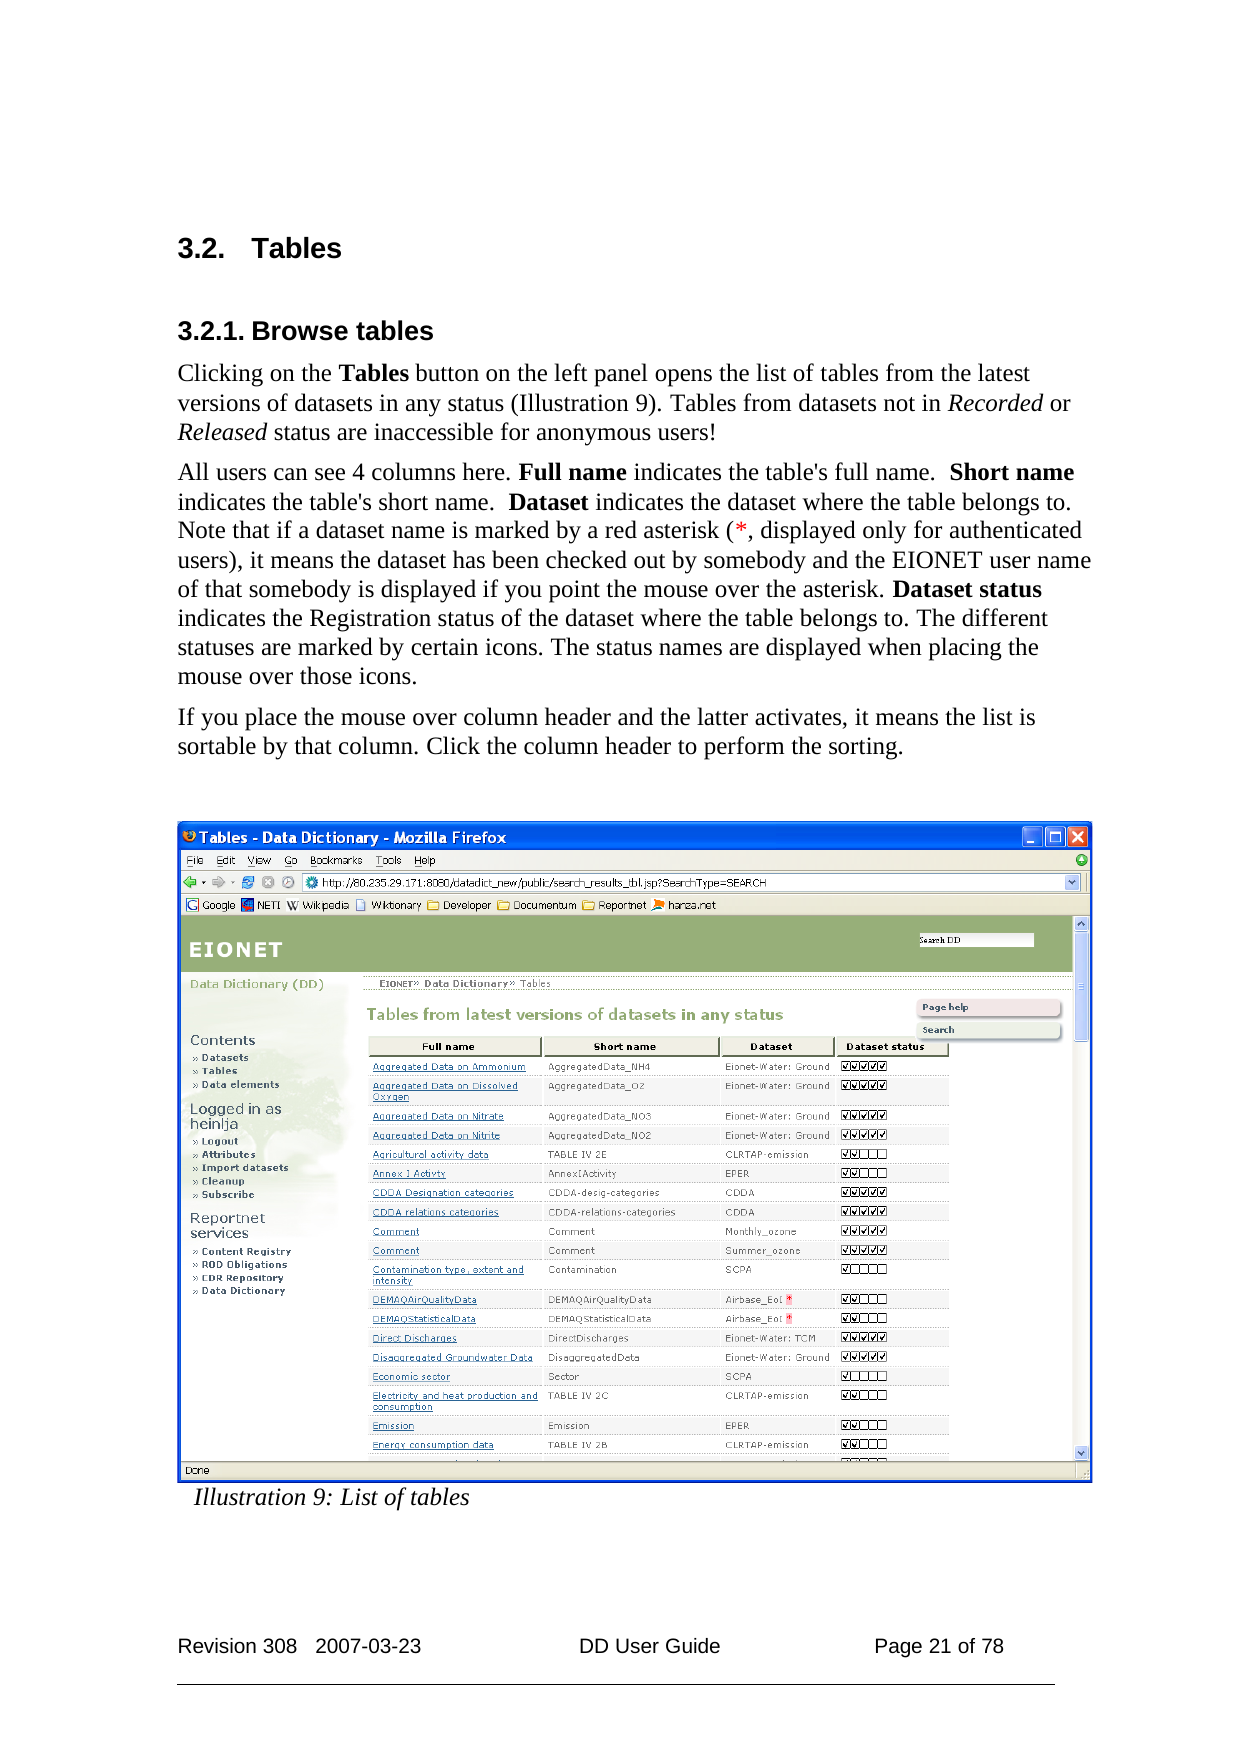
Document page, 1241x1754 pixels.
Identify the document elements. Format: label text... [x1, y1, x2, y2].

subtitle Tables [177, 231, 1092, 265]
text If you place the mouse over column header and the latter activates, it means the list is sortable by that column. Click the column header to perform the sorting. [177, 702, 1092, 760]
text Clicking on the Tables button on the left panel opens the list of tables from the latest versions of datasets in any status (Illustration 9). Tables from datasets not in Recorded or Released status are inaccessible for anonymous users! [177, 358, 1092, 446]
text All users can see 4 columns here. Full name indicates the table's full name. Short name indicates the table's short name. Dataset indicates the dataset where the table belongs to. Note that if a dataset name is marked by a red asterisk (*, displayed only for authenticated users), it means the dataset has been checked out by somebody and the EIONET user name of that somebody is displayed if you point the mouse over the asterisk. Dataset status indicates the Registration status of the dataset where the table belongs to. The different statuses are marked by certain icons. The status names are displayed when placing the mouse over those icons. [177, 457, 1092, 690]
subtitle Browse tables [177, 315, 1092, 346]
picture [177, 821, 1093, 1483]
text Illustration 9: List of tables [194, 1483, 1076, 1511]
